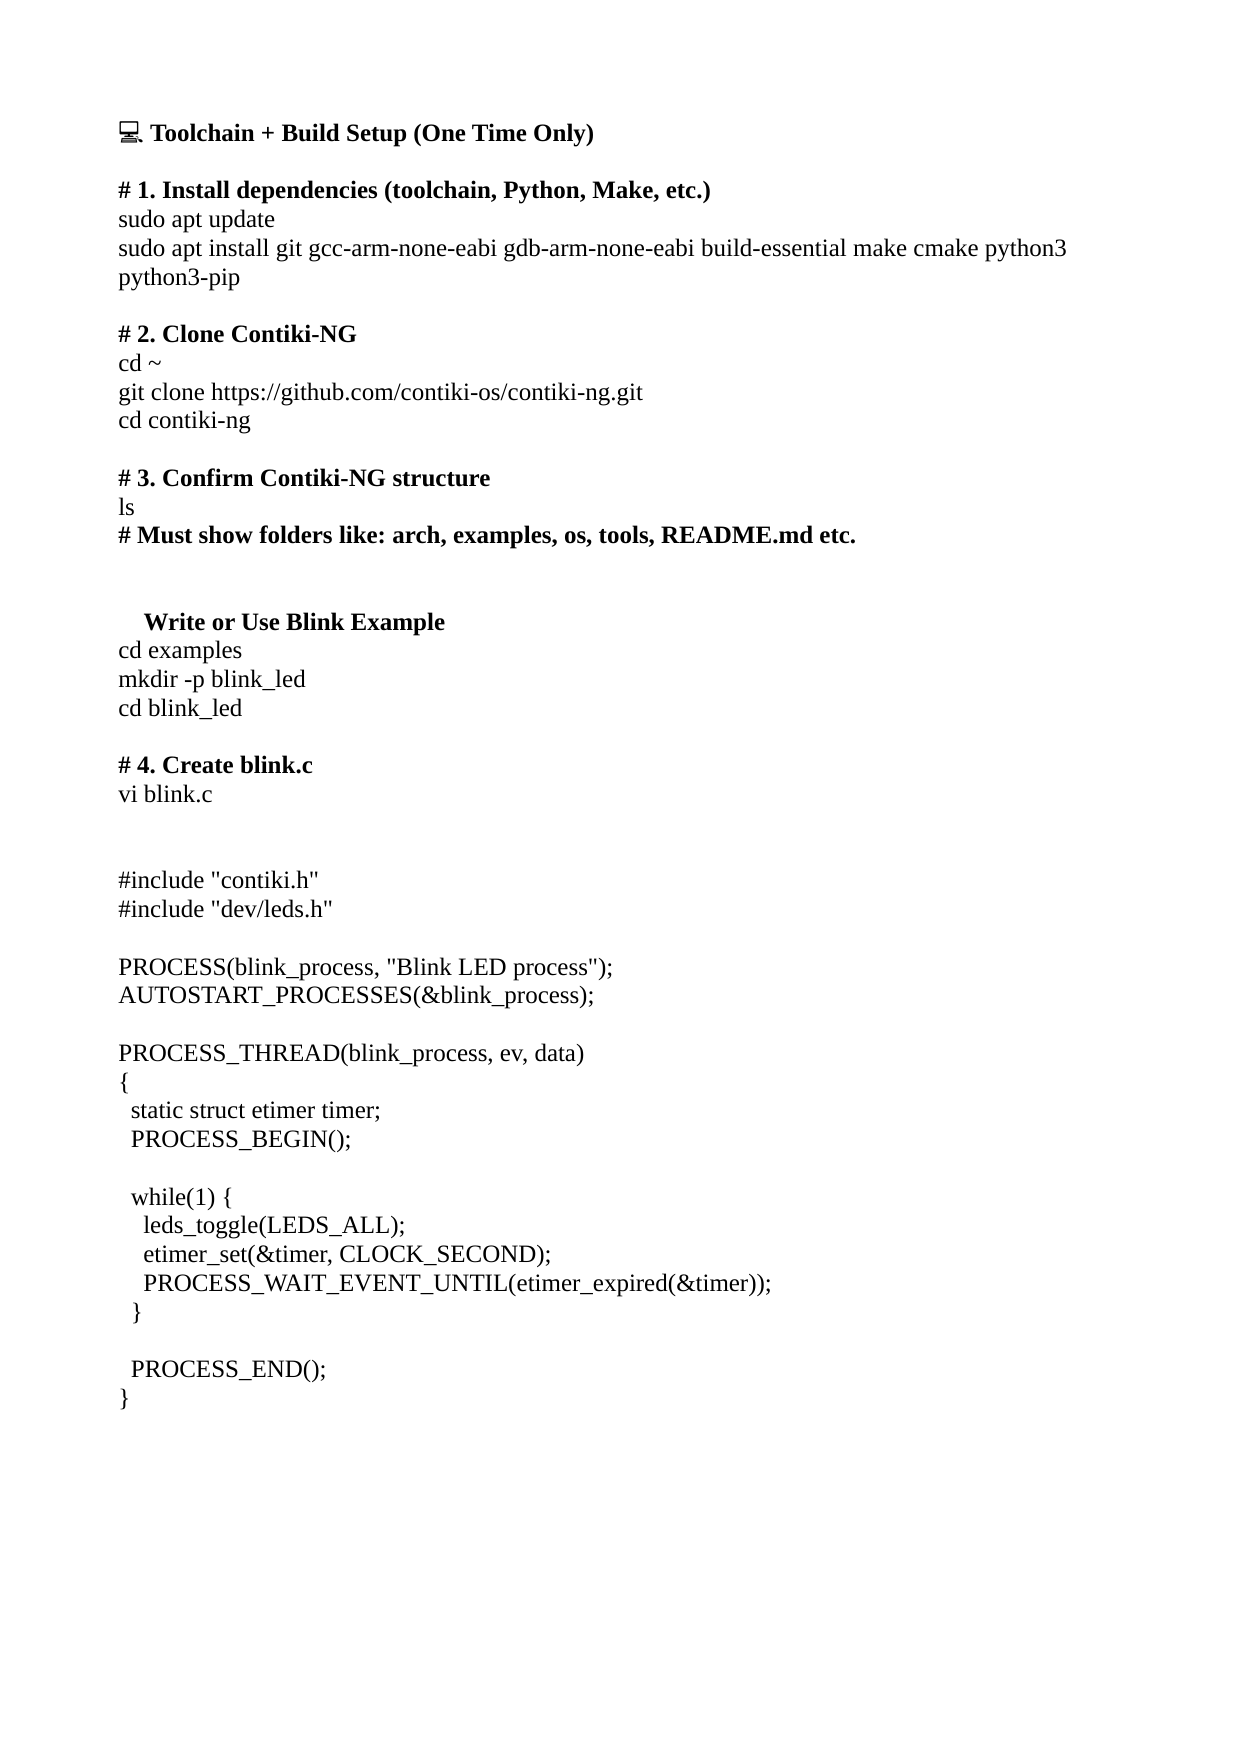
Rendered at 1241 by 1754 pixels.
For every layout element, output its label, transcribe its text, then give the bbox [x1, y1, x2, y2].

text PROCESS(blink_process, "Blink LED process"); [118, 952, 1122, 981]
text cd examples [118, 636, 1122, 664]
text cd contiki-ng [118, 406, 1122, 434]
text PROCESS_END(); [118, 1354, 1122, 1383]
text AUTOSTART_PROCESSES(&blink_process); [118, 981, 1122, 1009]
text git clone https://github.com/contiki-os/contiki-ng.git [118, 377, 1122, 406]
text vi blink.c [118, 779, 1122, 808]
text ls [118, 492, 1122, 521]
text { [118, 1067, 1122, 1096]
text # Must show folders like: arch, examples, os, tools, README.md etc. [118, 521, 1122, 549]
text } [118, 1297, 1122, 1326]
text 💻 Toolchain + Build Setup (One Time Only) [118, 118, 1122, 147]
text #include "dev/leds.h" [118, 894, 1122, 923]
text PROCESS_WAIT_EVENT_UNTIL(etimer_expired(&timer)); [118, 1268, 1122, 1297]
text while(1) { [118, 1182, 1122, 1211]
text static struct etimer timer; [118, 1096, 1122, 1124]
text etimer_set(&timer, CLOCK_SECOND); [118, 1239, 1122, 1268]
text #include "contiki.h" [118, 866, 1122, 894]
text cd ~ [118, 348, 1122, 377]
text # 3. Confirm Contiki-NG structure [118, 463, 1122, 492]
text leds_toggle(LEDS_ALL); [118, 1211, 1122, 1239]
text PROCESS_THREAD(blink_process, ev, data) [118, 1038, 1122, 1067]
text # 4. Create blink.c [118, 751, 1122, 779]
text sudo apt update [118, 204, 1122, 233]
text PROCESS_BEGIN(); [118, 1124, 1122, 1153]
text # 2. Clone Contiki-NG [118, 319, 1122, 348]
text sudo apt install git gcc-arm-none-eabi gdb-arm-none-eabi build-essential make cmake python3 python3-pip [118, 233, 1122, 291]
text mkdir -p blink_led [118, 664, 1122, 693]
text 💡 Write or Use Blink Example [118, 607, 1122, 636]
text cd blink_led [118, 693, 1122, 722]
text # 1. Install dependencies (toolchain, Python, Make, etc.) [118, 176, 1122, 204]
text } [118, 1383, 1122, 1441]
